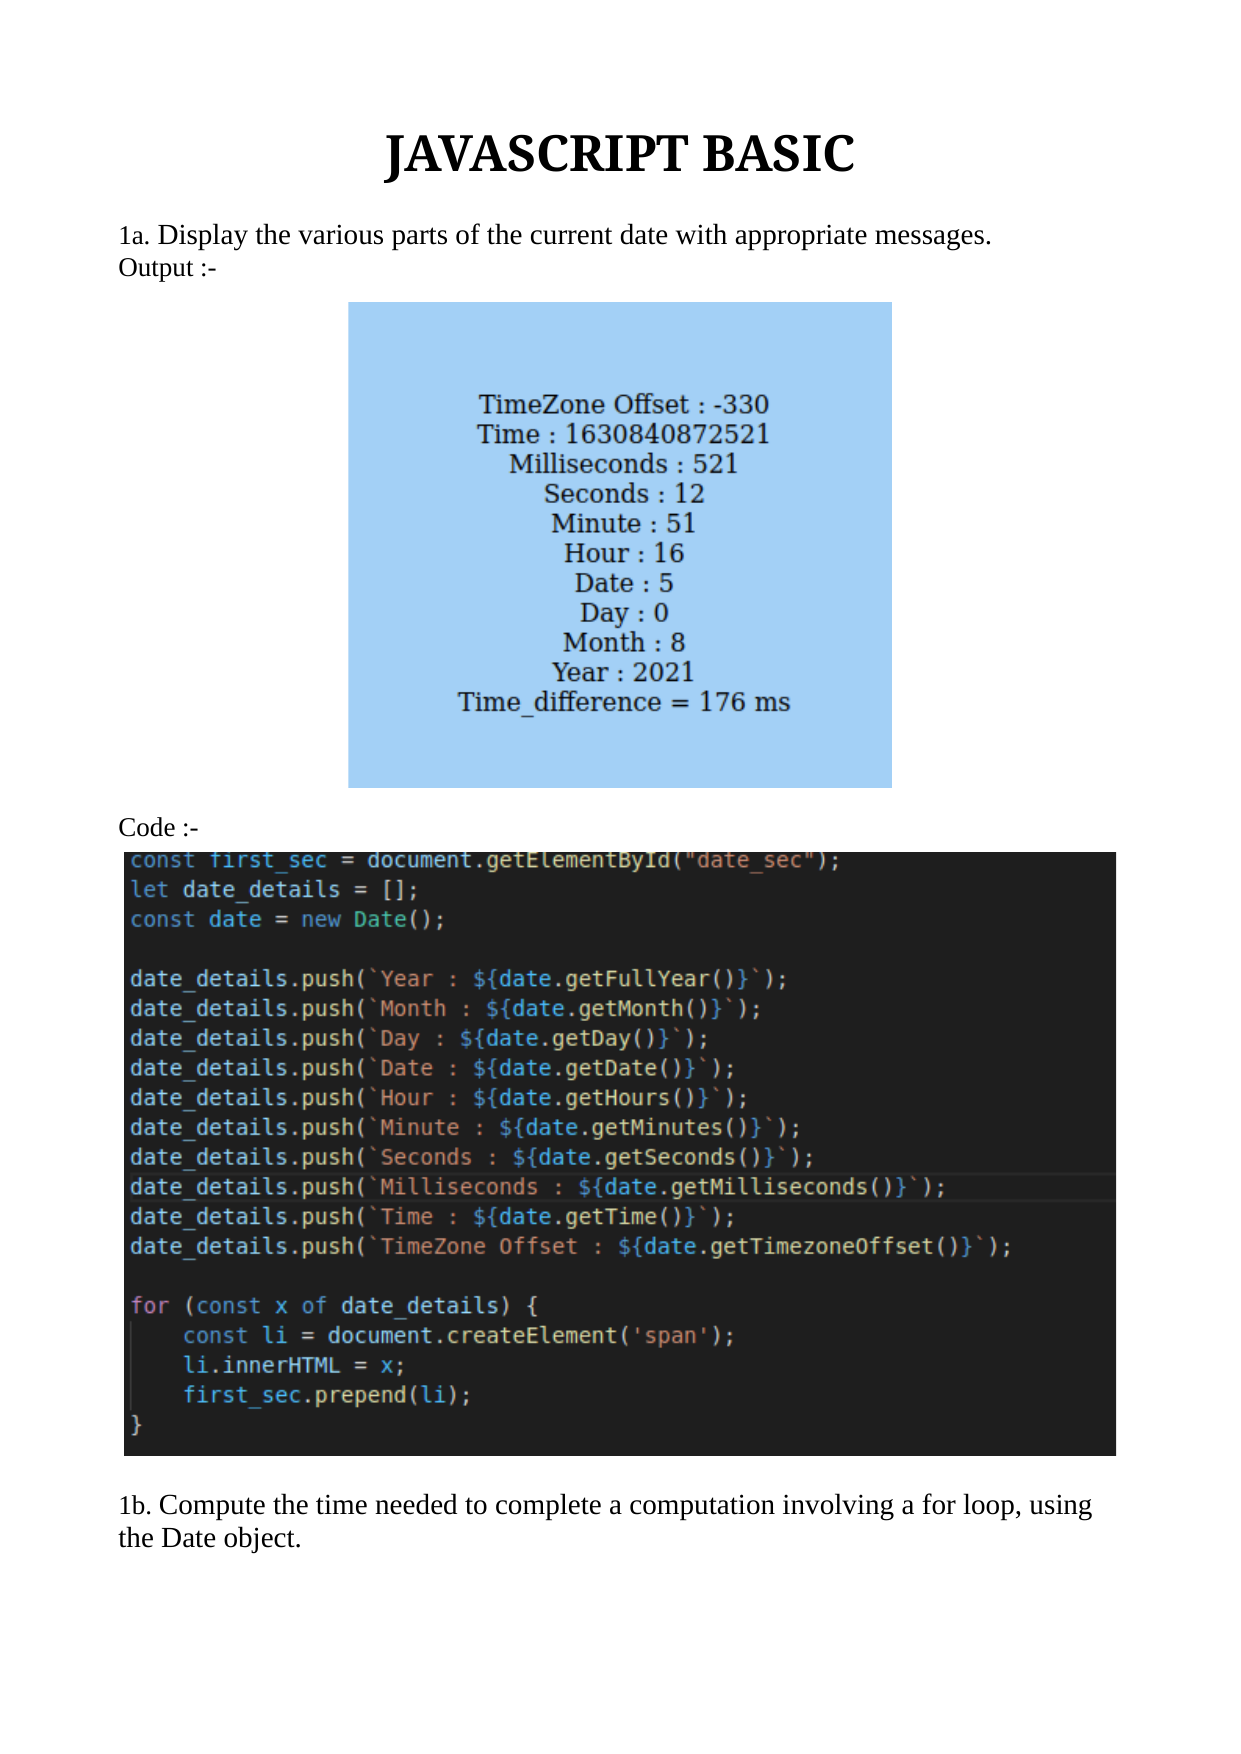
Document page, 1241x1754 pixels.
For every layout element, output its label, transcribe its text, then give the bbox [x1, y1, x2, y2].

text 1a. Display the various parts of the current date with appropriate messages. [118, 217, 1122, 251]
picture [348, 302, 892, 788]
picture [124, 852, 1117, 1456]
text JAVASCRIPT BASIC [118, 118, 1122, 186]
text 1b. Compute the time needed to complete a computation involving a for loop, using the Date object. [118, 1487, 1122, 1554]
text Output :- [118, 251, 1122, 282]
text Code :- [118, 812, 1122, 843]
